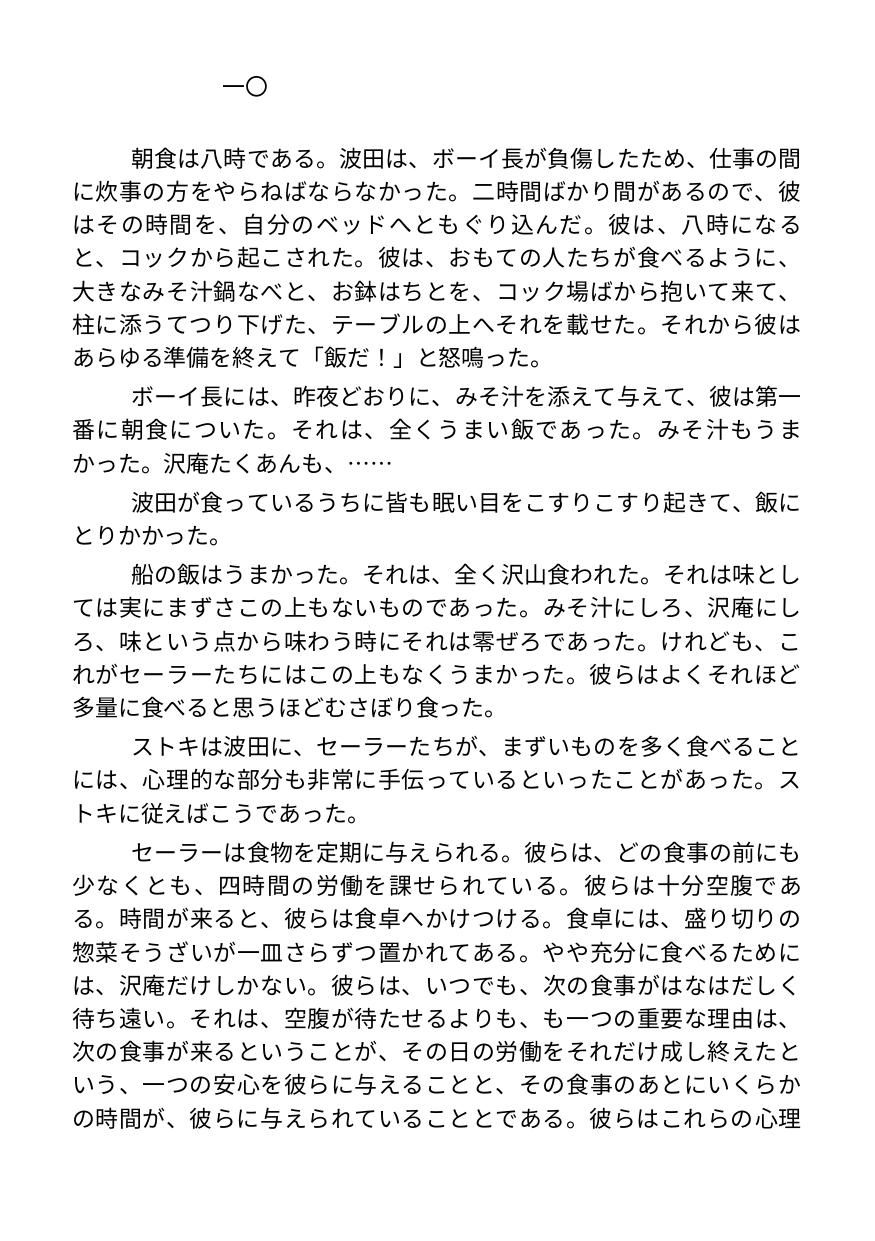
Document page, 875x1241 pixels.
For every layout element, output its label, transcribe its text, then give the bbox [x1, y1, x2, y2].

text 朝食は八時である。波田は、ボーイ長が負傷したため、仕事の間に炊事の方をやらねばならなかった。二時間ばかり間があるので、彼はその時間を、自分のベッドへともぐり込んだ。彼は、八時になると、コックから起こされた。彼は、おもての人たちが食べるように、大きなみそ汁鍋なべと、お鉢はちとを、コック場ばから抱いて来て、柱に添うてつり下げた、テーブルの上へそれを載せた。それから彼はあらゆる準備を終えて「飯だ！」と怒鳴った。 [72, 140, 802, 373]
text ボーイ長には、昨夜どおりに、みそ汁を添えて与えて、彼は第一番に朝食についた。それは、全くうまい飯であった。みそ汁もうまかった。沢庵たくあんも、…… [72, 379, 802, 479]
text 船の飯はうまかった。それは、全く沢山食われた。それは味としては実にまずさこの上もないものであった。みそ汁にしろ、沢庵にしろ、味という点から味わう時にそれは零ぜろであった。けれども、これがセーラーたちにはこの上もなくうまかった。彼らはよくそれほど多量に食べると思うほどむさぼり食った。 [72, 557, 802, 723]
text 一〇 [72, 69, 802, 102]
text 波田が食っているうちに皆も眠い目をこすりこすり起きて、飯にとりかかった。 [72, 484, 802, 551]
text ストキは波田に、セーラーたちが、まずいものを多く食べることには、心理的な部分も非常に手伝っているといったことがあった。ストキに従えばこうであった。 [72, 729, 802, 829]
text セーラーは食物を定期に与えられる。彼らは、どの食事の前にも少なくとも、四時間の労働を課せられている。彼らは十分空腹である。時間が来ると、彼らは食卓へかけつける。食卓には、盛り切りの惣菜そうざいが一皿さらずつ置かれてある。やや充分に食べるためには、沢庵だけしかない。彼らは、いつでも、次の食事がはなはだしく待ち遠い。それは、空腹が待たせるよりも、も一つの重要な理由は、次の食事が来るということが、その日の労働をそれだけ成し終えたという、一つの安心を彼らに与えることと、その食事のあとにいくらかの時間が、彼らに与えられていることとである。彼らはこれらの心理 [72, 835, 802, 1134]
